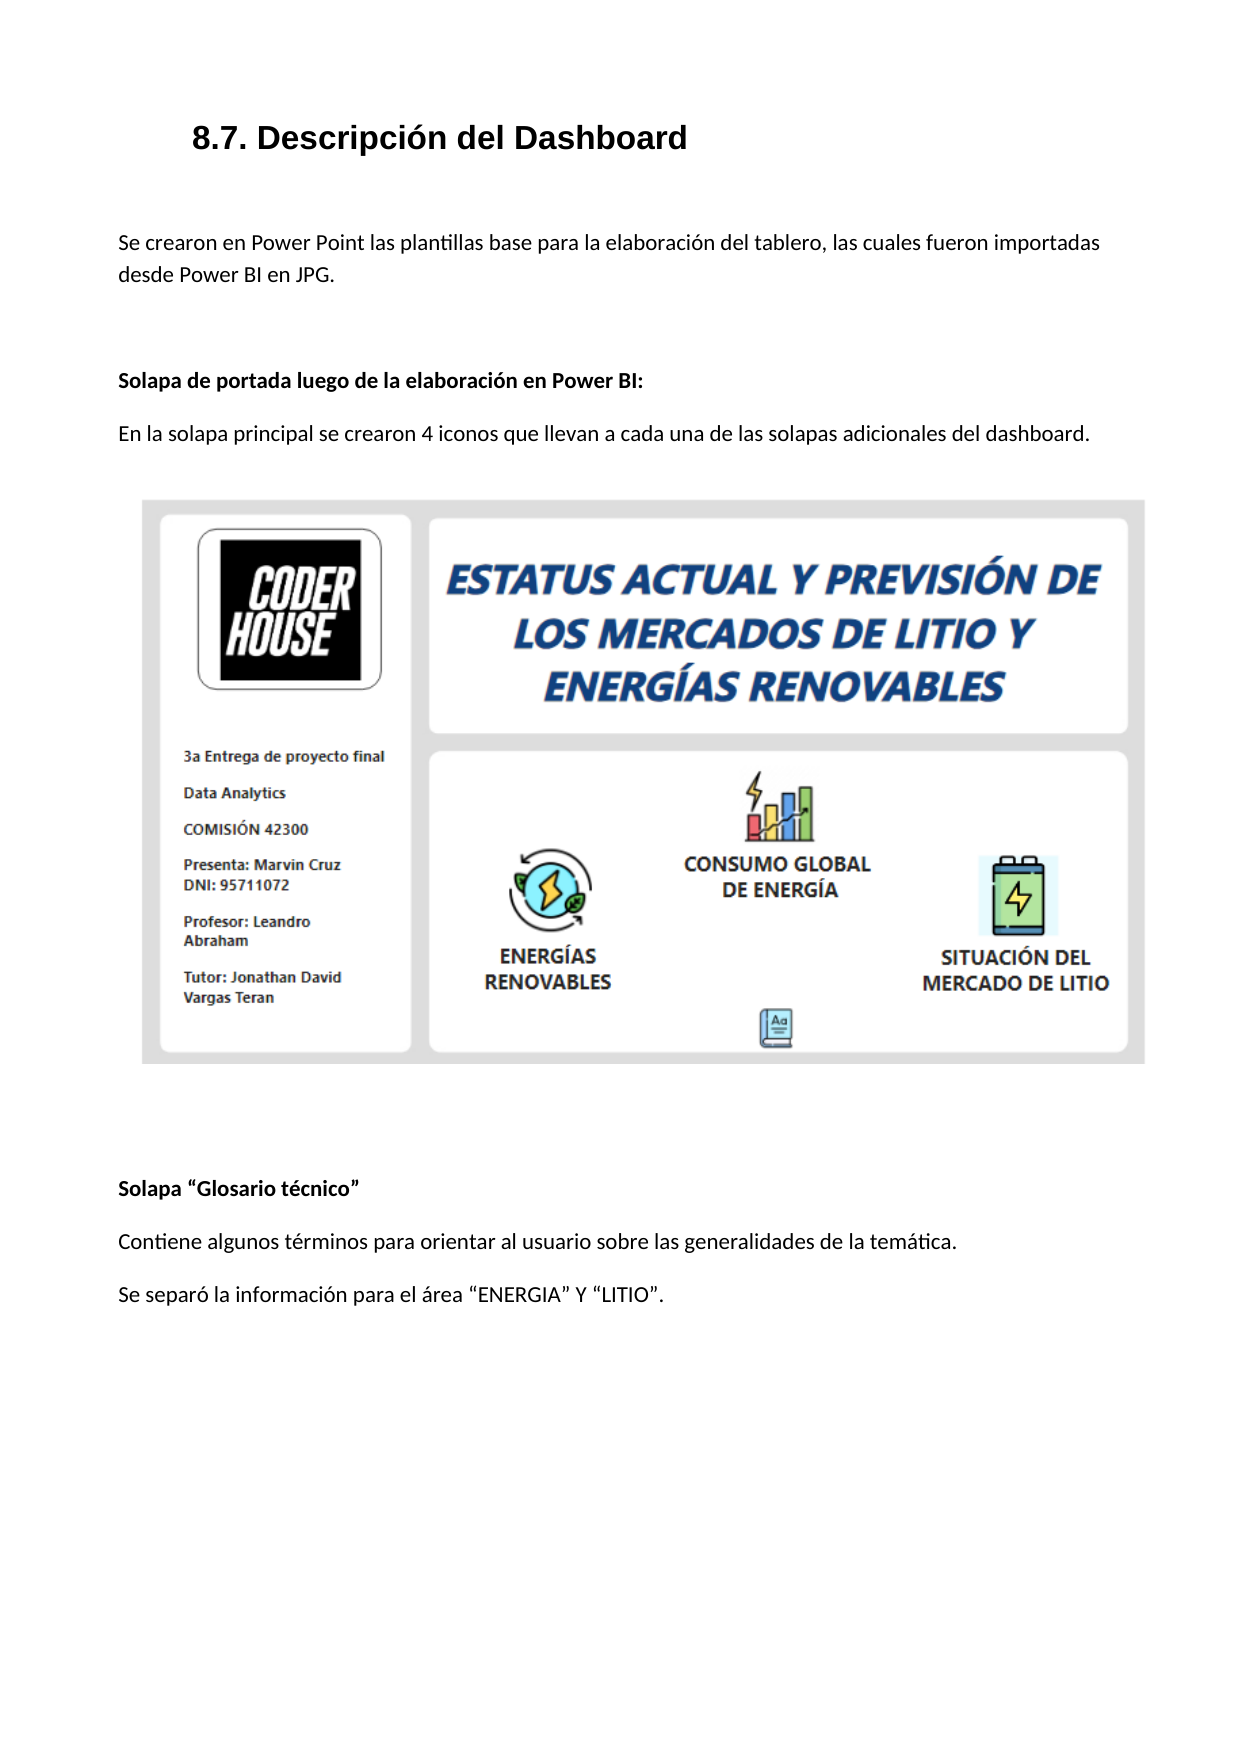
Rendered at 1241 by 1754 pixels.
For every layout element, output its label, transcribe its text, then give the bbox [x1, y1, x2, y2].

text Se separó la información para el área “ENERGIA” Y “LITIO”. [118, 1280, 1122, 1308]
text Se crearon en Power Point las plantillas base para la elaboración del tablero, las cuales fueron importadas desde Power BI en JPG. [118, 228, 1122, 288]
picture [141, 499, 1146, 1064]
text Solapa “Glosario técnico” [118, 1174, 1122, 1202]
text En la solapa principal se crearon 4 iconos que llevan a cada una de las solapas adicionales del dashboard. [118, 419, 1122, 447]
text Contiene algunos términos para orientar al usuario sobre las generalidades de la temática. [118, 1227, 1122, 1255]
text Solapa de portada luego de la elaboración en Power BI: [118, 366, 1122, 394]
subtitle 8.7. Descripción del Dashboard [118, 118, 1122, 157]
